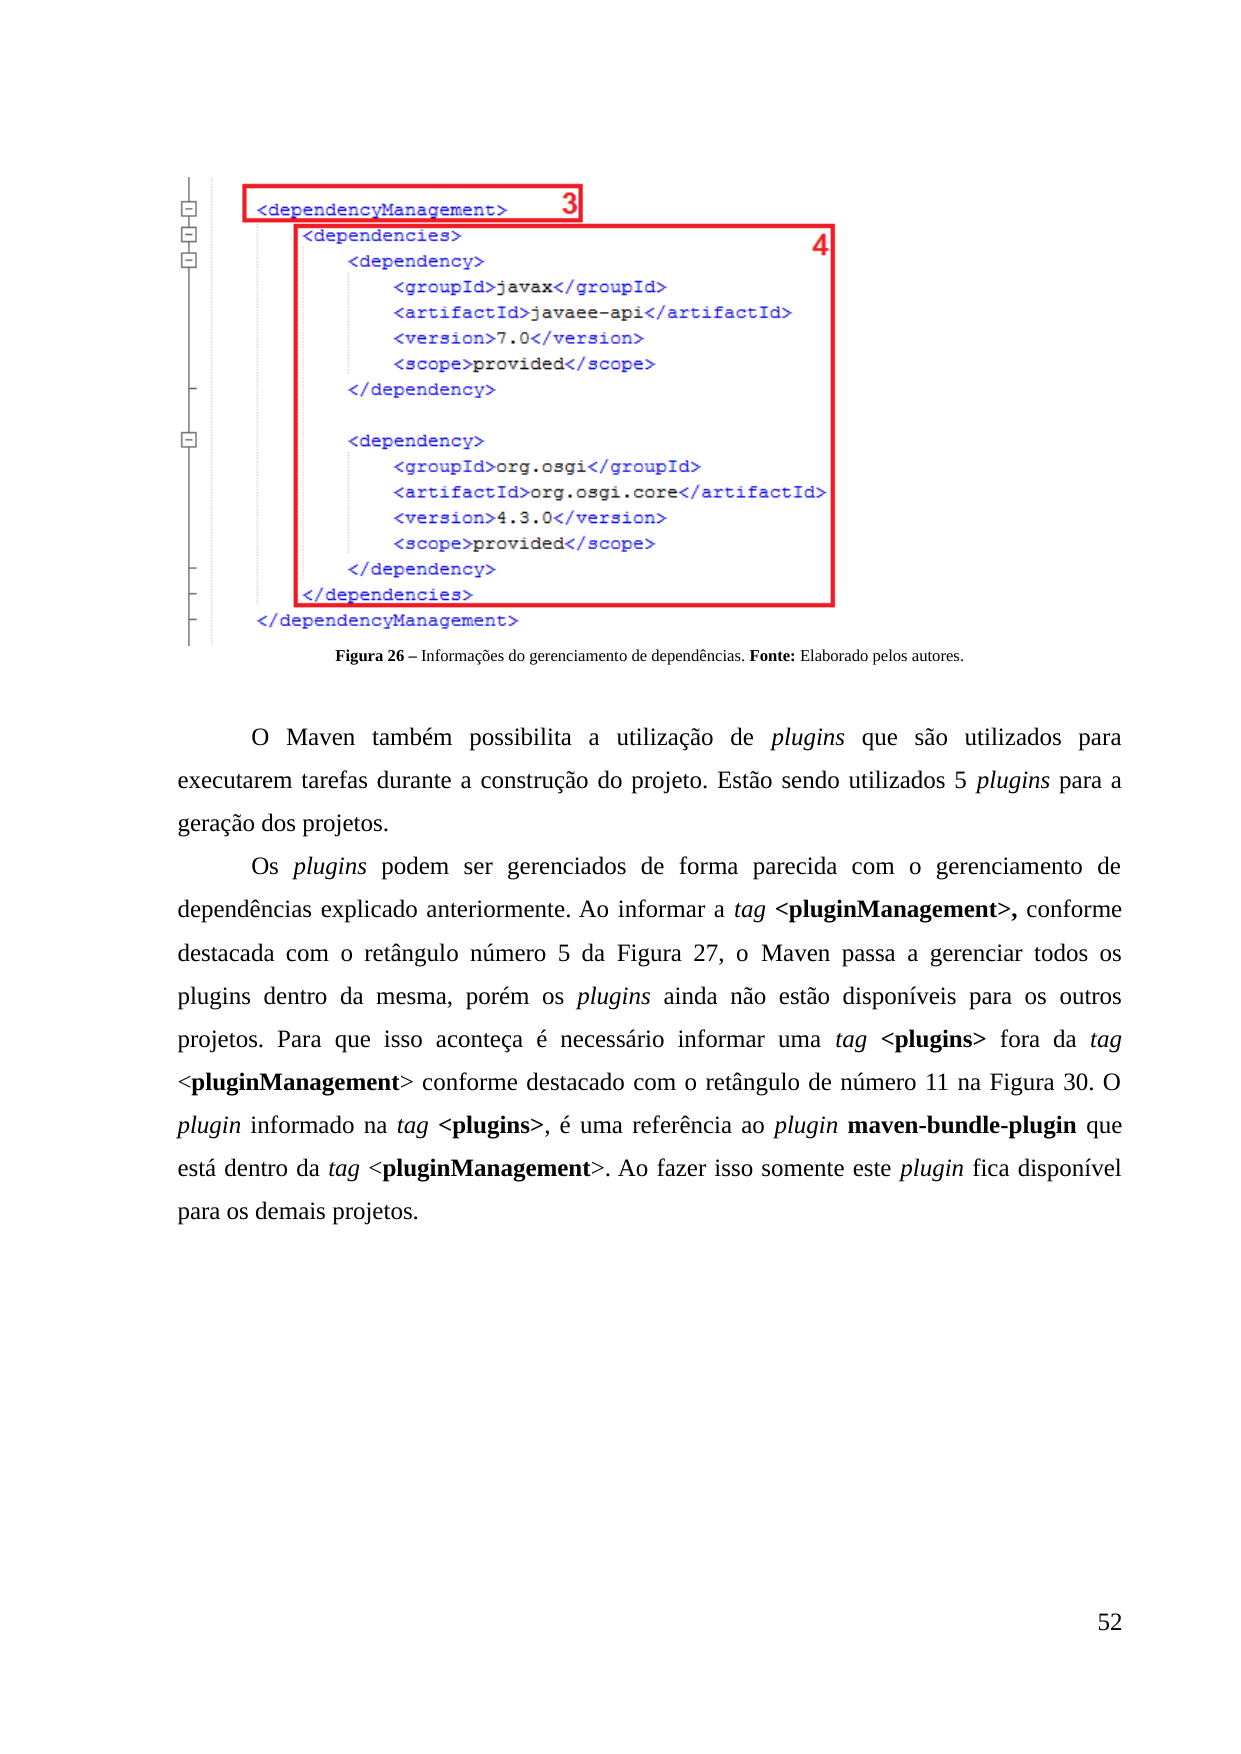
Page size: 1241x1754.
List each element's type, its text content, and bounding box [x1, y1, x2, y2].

text Figura 26 – Informações do gerenciamento de dependências. Fonte: Elaborado pelos autores. [177, 646, 1122, 664]
text Os plugins podem ser gerenciados de forma parecida com o gerenciamento de dependências explicado anteriormente. Ao informar a tag <pluginManagement>, conforme destacada com o retângulo número 5 da Figura 27, o Maven passa a gerenciar todos os plugins dentro da mesma, porém os plugins ainda não estão disponíveis para os outros projetos. Para que isso aconteça é necessário informar uma tag <plugins> fora da tag <pluginManagement> conforme destacado com o retângulo de número 11 na Figura 30. O plugin informado na tag <plugins>, é uma referência ao plugin maven-bundle-plugin que está dentro da tag <pluginManagement>. Ao fazer isso somente este plugin fica disponível para os demais projetos. [177, 851, 1122, 1225]
text O Maven também possibilita a utilização de plugins que são utilizados para executarem tarefas durante a construção do projeto. Estão sendo utilizados 5 plugins para a geração dos projetos. [177, 722, 1122, 837]
picture [177, 177, 1123, 646]
